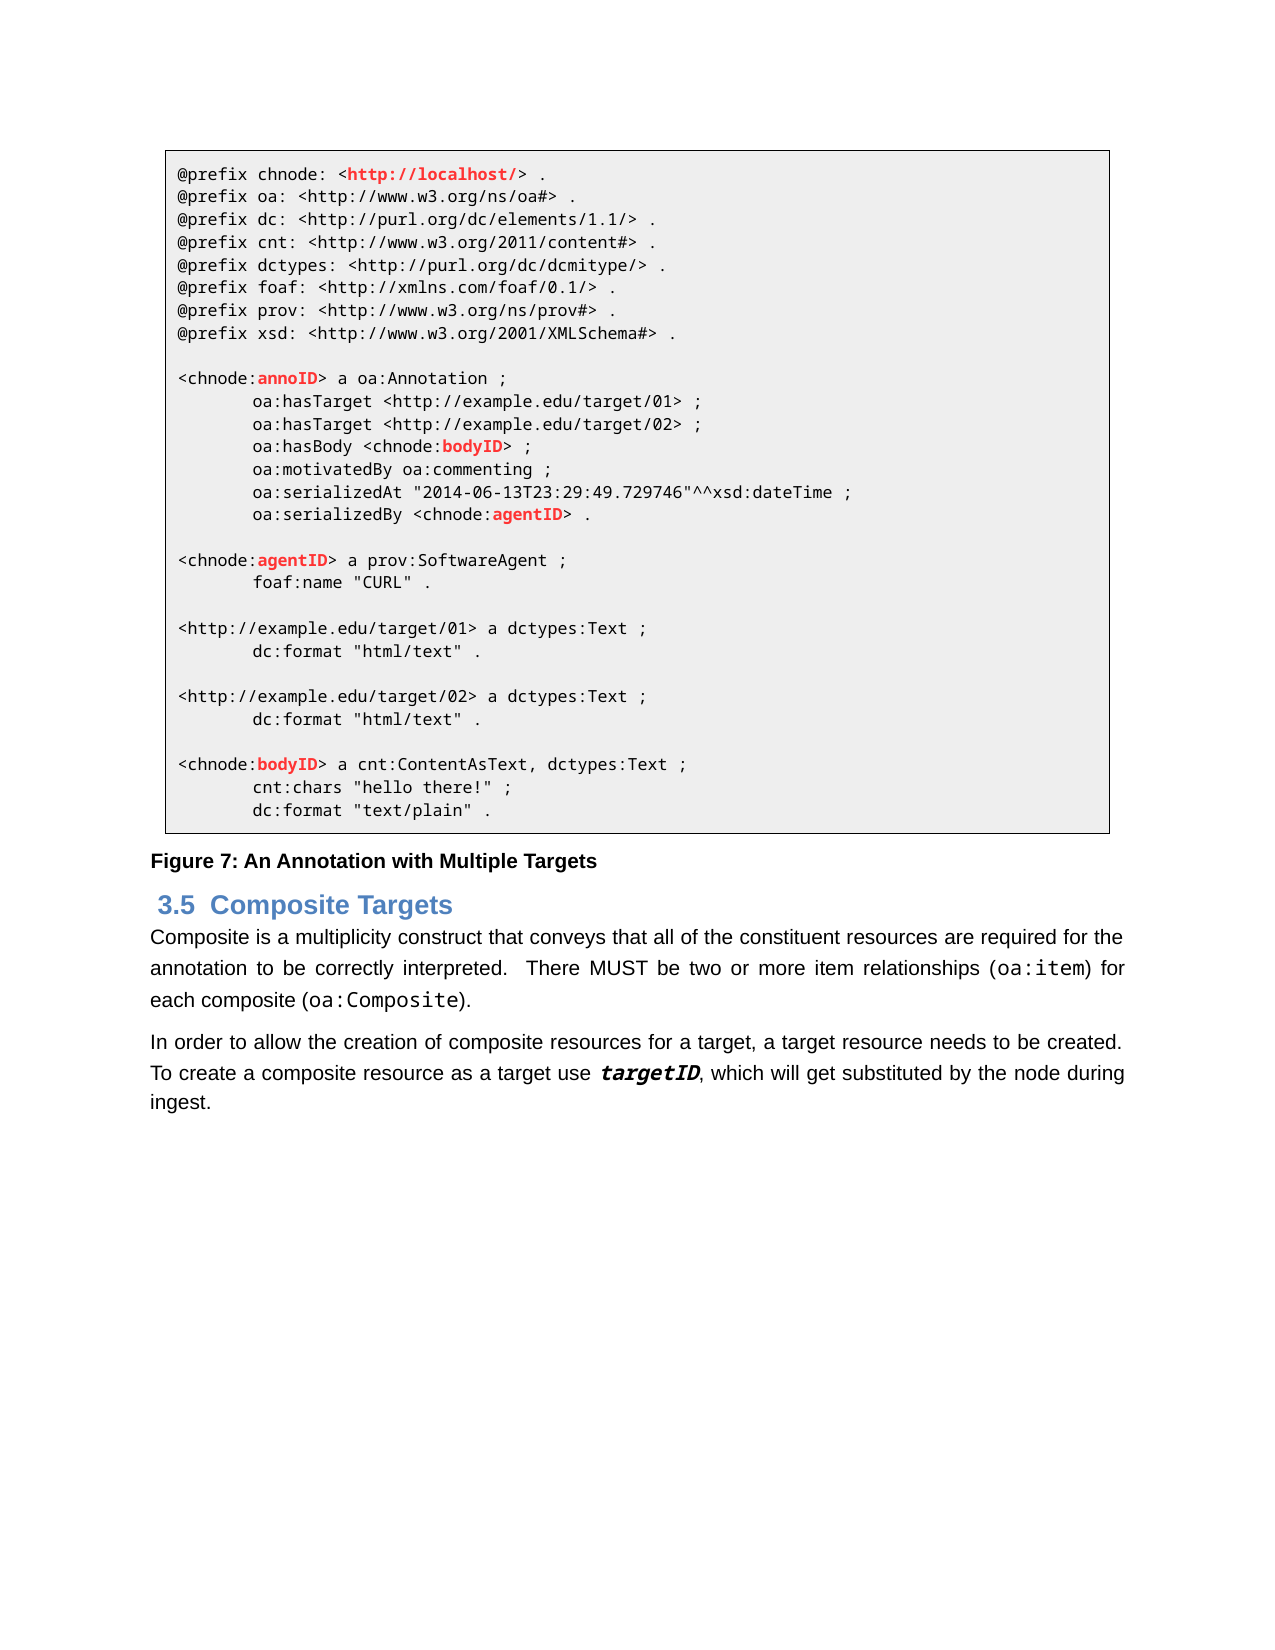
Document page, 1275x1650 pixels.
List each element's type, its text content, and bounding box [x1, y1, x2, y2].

list dc:format "html/text" . [177, 707, 1098, 730]
list oa:serializedBy <chnode:agentID> . [177, 503, 1067, 526]
list oa:hasTarget <http://example.edu/target/01> ; [177, 389, 1098, 412]
list cnt:chars "hello there!" ; [177, 775, 1098, 798]
list <chnode:annoID> a oa:Annotation ; [177, 367, 1098, 389]
list <chnode:agentID> a prov:SoftwareAgent ; [177, 548, 1067, 571]
text In order to allow the creation of composite resources for a target, a target resource needs to be created. To create a composite resource as a target use targetID, which will get substituted by the node during ingest. [150, 1030, 1125, 1114]
list @prefix oa: <http://www.w3.org/ns/oa#> . [177, 185, 1098, 208]
list oa:motivatedBy oa:commenting ; [177, 457, 1098, 480]
list oa:hasTarget <http://example.edu/target/02> ; [177, 412, 1098, 435]
list <http://example.edu/target/02> a dctypes:Text ; [177, 684, 1098, 707]
list @prefix dc: <http://purl.org/dc/elements/1.1/> . [177, 208, 1098, 230]
text Composite is a multiplicity construct that conveys that all of the constituent resources are required for the annotation to be correctly interpreted. There MUST be two or more item relationships (oa:item) for each composite (oa:Composite). [150, 925, 1125, 1014]
list @prefix foaf: <http://xmlns.com/foaf/0.1/> . [177, 276, 1098, 298]
list @prefix chnode: <http://localhost/> . [177, 162, 1098, 185]
list dc:format "html/text" . [177, 639, 1098, 662]
list <http://example.edu/target/01> a dctypes:Text ; [177, 616, 1098, 639]
list Figure 7: An Annotation with Multiple Targets [150, 162, 1125, 872]
list @prefix xsd: <http://www.w3.org/2001/XMLSchema#> . [177, 321, 1098, 344]
list @prefix cnt: <http://www.w3.org/2011/content#> . [177, 230, 1098, 253]
list @prefix prov: <http://www.w3.org/ns/prov#> . [177, 298, 1098, 321]
list oa:serializedAt "2014-06-13T23:29:49.729746"^^xsd:dateTime ; [177, 480, 1067, 503]
list <chnode:bodyID> a cnt:ContentAsText, dctypes:Text ; [177, 753, 1098, 775]
list oa:hasBody <chnode:bodyID> ; [177, 435, 1098, 457]
list dc:format "text/plain" . [177, 798, 1098, 821]
list foaf:name "CURL" . [177, 571, 1098, 594]
subtitle Composite Targets [150, 872, 1125, 920]
list @prefix dctypes: <http://purl.org/dc/dcmitype/> . [177, 253, 1098, 276]
